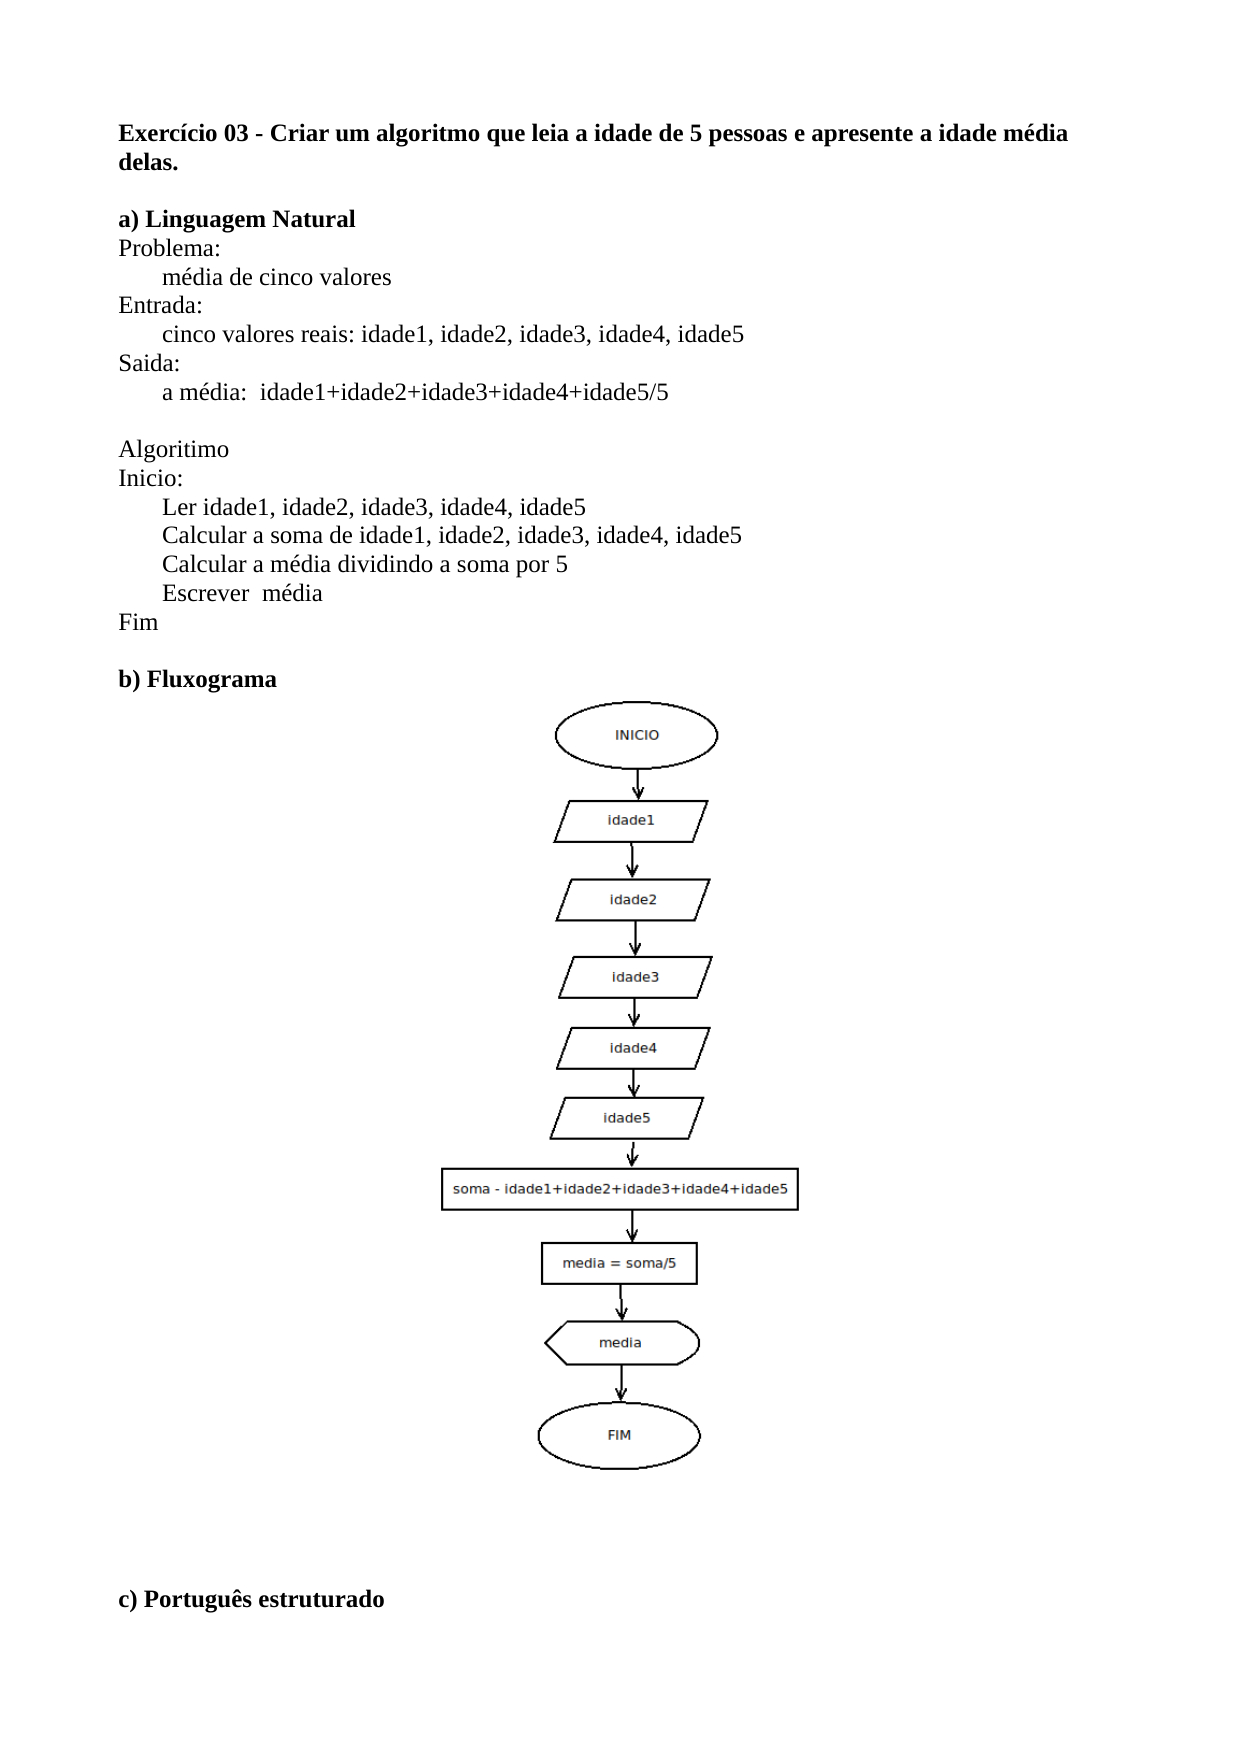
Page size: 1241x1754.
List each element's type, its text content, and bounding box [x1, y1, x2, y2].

text a média: idade1+idade2+idade3+idade4+idade5/5 [118, 377, 1122, 406]
text Calcular a soma de idade1, idade2, idade3, idade4, idade5 [118, 521, 1122, 549]
text cinco valores reais: idade1, idade2, idade3, idade4, idade5 [118, 319, 1122, 348]
text Ler idade1, idade2, idade3, idade4, idade5 [118, 492, 1122, 521]
text Exercício 03 - Criar um algoritmo que leia a idade de 5 pessoas e apresente a idade média delas. [118, 118, 1122, 176]
text a) Linguagem Natural [118, 204, 1122, 233]
picture [440, 701, 800, 1471]
text Inicio: [118, 463, 1122, 492]
text Algoritimo [118, 434, 1122, 463]
text Entrada: [118, 291, 1122, 319]
text Saida: [118, 348, 1122, 377]
text c) Português estruturado [118, 1584, 1122, 1613]
text Fim [118, 607, 1122, 636]
text Problema: [118, 233, 1122, 262]
text b) Fluxograma [118, 664, 1122, 693]
text média de cinco valores [118, 262, 1122, 291]
text Calcular a média dividindo a soma por 5 [118, 549, 1122, 578]
text Escrever média [118, 578, 1122, 607]
